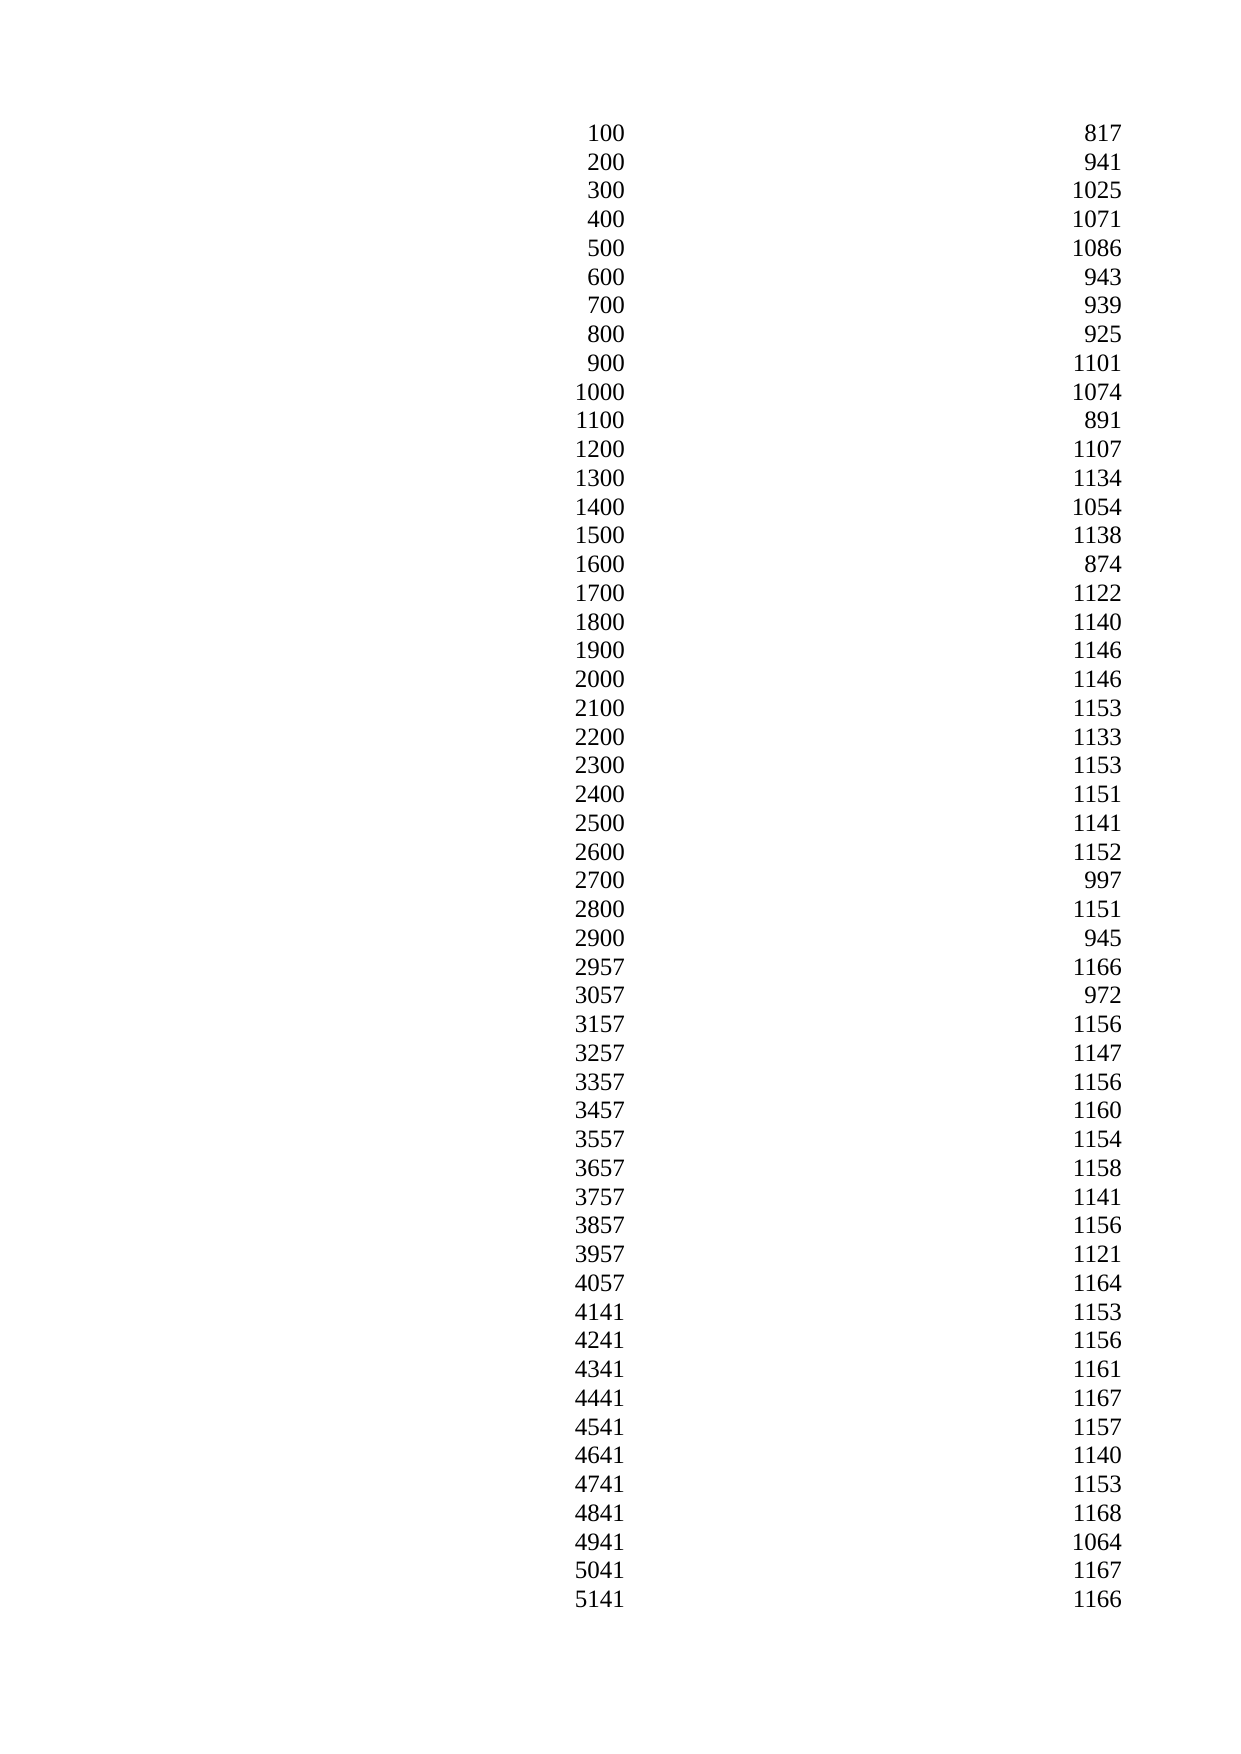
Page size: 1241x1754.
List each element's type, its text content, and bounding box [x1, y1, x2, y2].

table_cell 943 [628, 262, 1125, 291]
table_cell 400 [112, 204, 627, 233]
table_cell 4741 [112, 1469, 627, 1498]
table_cell 1167 [628, 1556, 1125, 1584]
table_cell 3557 [112, 1124, 627, 1153]
table_cell 500 [112, 233, 627, 262]
table_cell 2300 [112, 751, 627, 779]
table_cell 3957 [112, 1239, 627, 1268]
table_cell 1146 [628, 664, 1125, 693]
table_cell 3857 [112, 1211, 627, 1239]
table_cell 1700 [112, 578, 627, 607]
table_cell 1140 [628, 1441, 1125, 1469]
table_cell 100 [112, 118, 627, 147]
table_cell 972 [628, 981, 1125, 1009]
table_cell 1156 [628, 1211, 1125, 1239]
table_cell 1134 [628, 463, 1125, 492]
table_cell 3757 [112, 1182, 627, 1211]
table_cell 5141 [112, 1584, 627, 1613]
table_cell 2000 [112, 664, 627, 693]
table_cell 1800 [112, 607, 627, 636]
table_cell 3057 [112, 981, 627, 1009]
table_cell 3157 [112, 1009, 627, 1038]
table_cell 1000 [112, 377, 627, 406]
table_cell 2200 [112, 722, 627, 751]
table_cell 1025 [628, 176, 1125, 204]
table_cell 1161 [628, 1354, 1125, 1383]
table_cell 300 [112, 176, 627, 204]
table_cell 1152 [628, 837, 1125, 866]
table_cell 4241 [112, 1326, 627, 1354]
table_cell 1153 [628, 1469, 1125, 1498]
table_cell 600 [112, 262, 627, 291]
table_cell 1074 [628, 377, 1125, 406]
table_cell 1146 [628, 636, 1125, 664]
table_cell 4057 [112, 1268, 627, 1297]
table_cell 1600 [112, 549, 627, 578]
table_cell 200 [112, 147, 627, 176]
table_cell 1138 [628, 521, 1125, 549]
table_cell 997 [628, 866, 1125, 894]
table_cell 1156 [628, 1067, 1125, 1096]
table_cell 941 [628, 147, 1125, 176]
table_cell 4841 [112, 1498, 627, 1527]
table_cell 3457 [112, 1096, 627, 1124]
table_cell 4441 [112, 1383, 627, 1412]
table_cell 4341 [112, 1354, 627, 1383]
table_cell 4541 [112, 1412, 627, 1441]
table_cell 900 [112, 348, 627, 377]
table_cell 1500 [112, 521, 627, 549]
table_cell 1400 [112, 492, 627, 521]
table_cell 1153 [628, 751, 1125, 779]
table_cell 1154 [628, 1124, 1125, 1153]
table_cell 874 [628, 549, 1125, 578]
table_cell 891 [628, 406, 1125, 434]
table_cell 700 [112, 291, 627, 319]
table_cell 1156 [628, 1326, 1125, 1354]
table_cell 2700 [112, 866, 627, 894]
table_cell 1158 [628, 1153, 1125, 1182]
table_cell 2957 [112, 952, 627, 981]
table_cell 1166 [628, 1584, 1125, 1613]
table_cell 1086 [628, 233, 1125, 262]
table_cell 1141 [628, 1182, 1125, 1211]
table_cell 1153 [628, 1297, 1125, 1326]
table_cell 1151 [628, 894, 1125, 923]
table_cell 1121 [628, 1239, 1125, 1268]
table_cell 1200 [112, 434, 627, 463]
table_cell 1160 [628, 1096, 1125, 1124]
table_cell 1157 [628, 1412, 1125, 1441]
table_cell 1140 [628, 607, 1125, 636]
table_cell 1164 [628, 1268, 1125, 1297]
table_cell 1147 [628, 1038, 1125, 1067]
table_cell 1141 [628, 808, 1125, 837]
table_cell 3657 [112, 1153, 627, 1182]
table_cell 3257 [112, 1038, 627, 1067]
table_cell 1168 [628, 1498, 1125, 1527]
table_cell 1167 [628, 1383, 1125, 1412]
table_cell 1122 [628, 578, 1125, 607]
table_cell 5041 [112, 1556, 627, 1584]
table_cell 1156 [628, 1009, 1125, 1038]
table_cell 1300 [112, 463, 627, 492]
table_cell 1107 [628, 434, 1125, 463]
table_cell 939 [628, 291, 1125, 319]
table_cell 1100 [112, 406, 627, 434]
table_cell 1166 [628, 952, 1125, 981]
table_cell 4941 [112, 1527, 627, 1556]
table_cell 1054 [628, 492, 1125, 521]
table_cell 2400 [112, 779, 627, 808]
table_cell 1151 [628, 779, 1125, 808]
table_cell 945 [628, 923, 1125, 952]
table_cell 2500 [112, 808, 627, 837]
table_cell 2800 [112, 894, 627, 923]
table_cell 1071 [628, 204, 1125, 233]
table_cell 2600 [112, 837, 627, 866]
table_cell 3357 [112, 1067, 627, 1096]
table_cell 1153 [628, 693, 1125, 722]
table_cell 4141 [112, 1297, 627, 1326]
table_cell 4641 [112, 1441, 627, 1469]
table_cell 2100 [112, 693, 627, 722]
table_cell 925 [628, 319, 1125, 348]
table_cell 1101 [628, 348, 1125, 377]
table_cell 817 [628, 118, 1125, 147]
table_cell 1900 [112, 636, 627, 664]
table_cell 800 [112, 319, 627, 348]
table_cell 1133 [628, 722, 1125, 751]
table_cell 1064 [628, 1527, 1125, 1556]
table_cell 2900 [112, 923, 627, 952]
